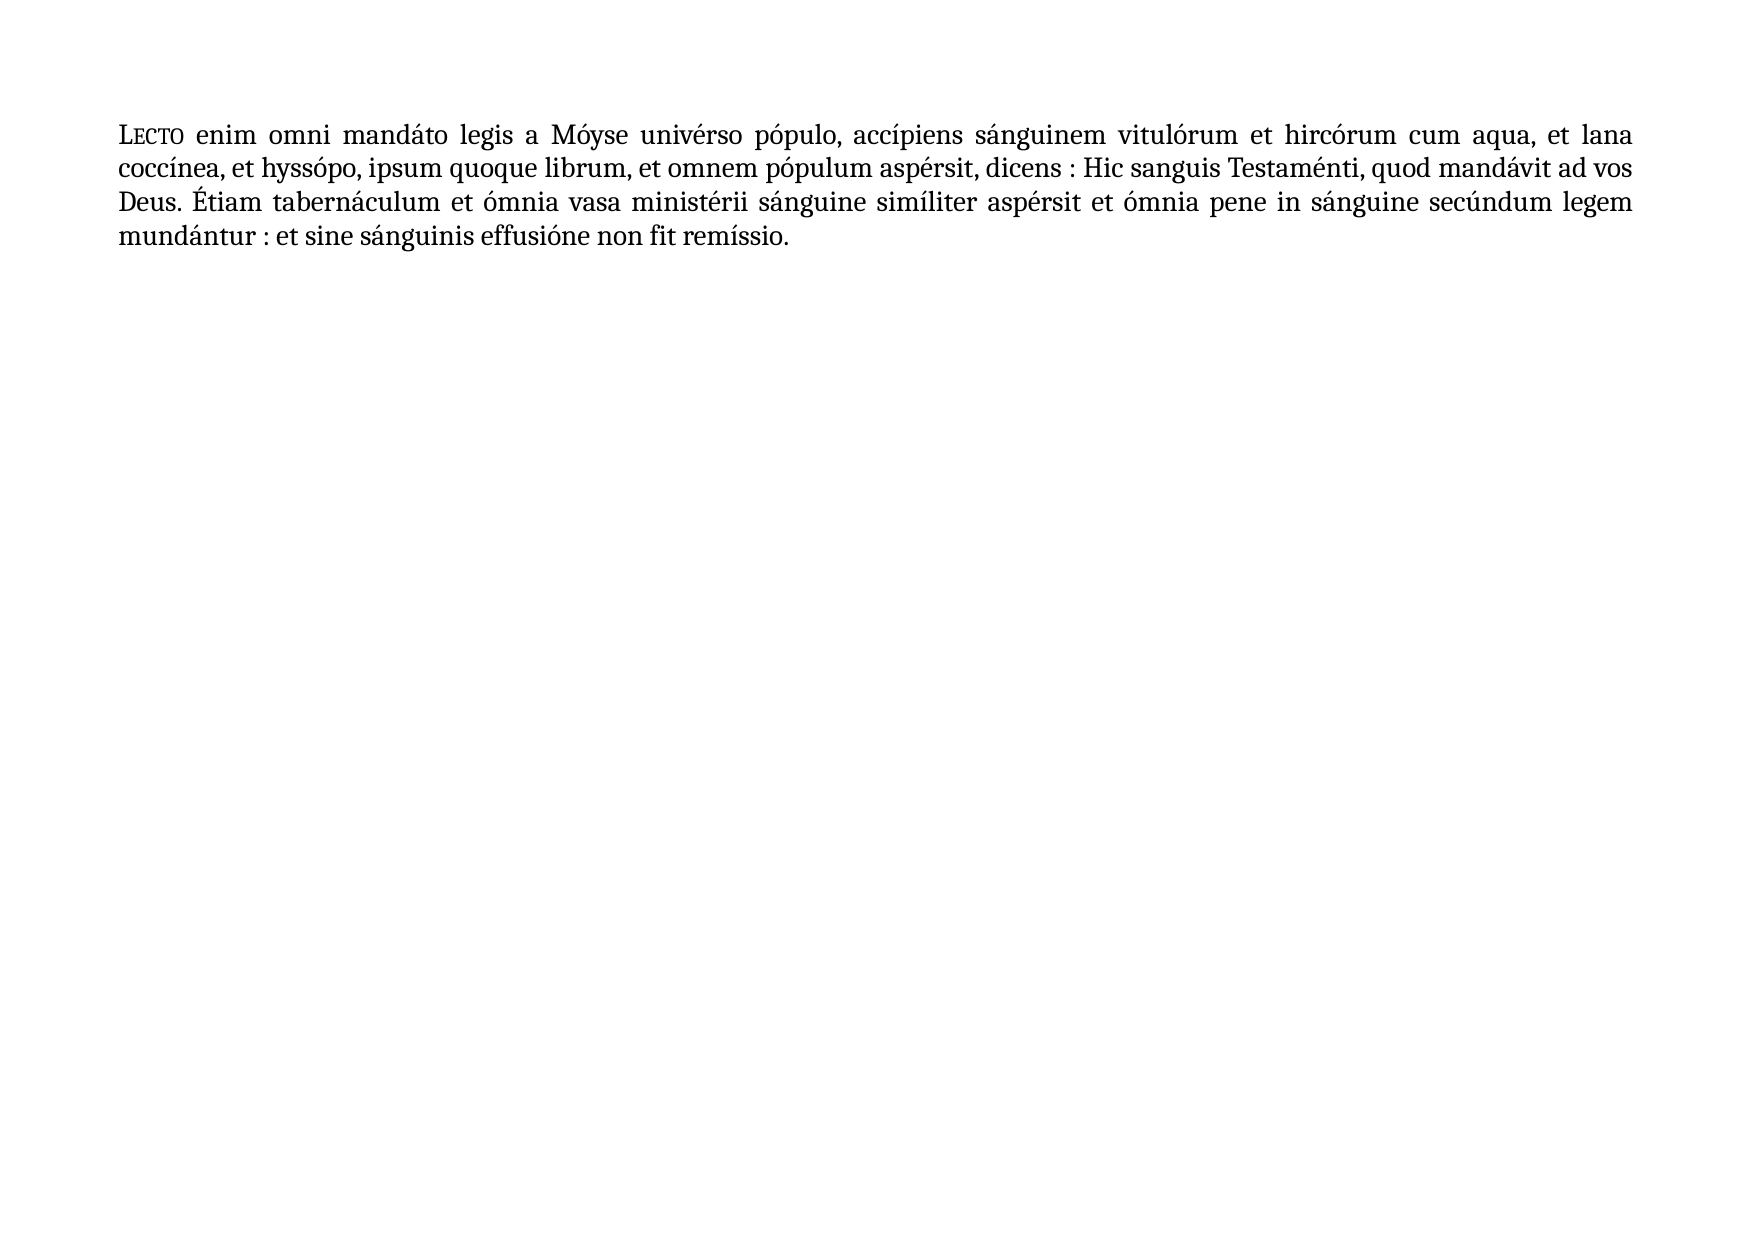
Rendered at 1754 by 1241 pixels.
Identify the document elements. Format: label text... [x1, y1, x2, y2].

text Lecto enim omni mandáto legis a Móyse univérso pópulo, accípiens sánguinem vitulórum et hircórum cum aqua, et lana coccínea, et hyssópo, ipsum quoque librum, et omnem pópulum aspérsit, dicens : Hic sanguis Testaménti, quod mandávit ad vos Deus. Étiam tabernáculum et ómnia vasa ministérii sánguine simíliter aspérsit et ómnia pene in sánguine secúndum legem mundántur : et sine sánguinis effusióne non fit remíssio. [118, 118, 1636, 252]
